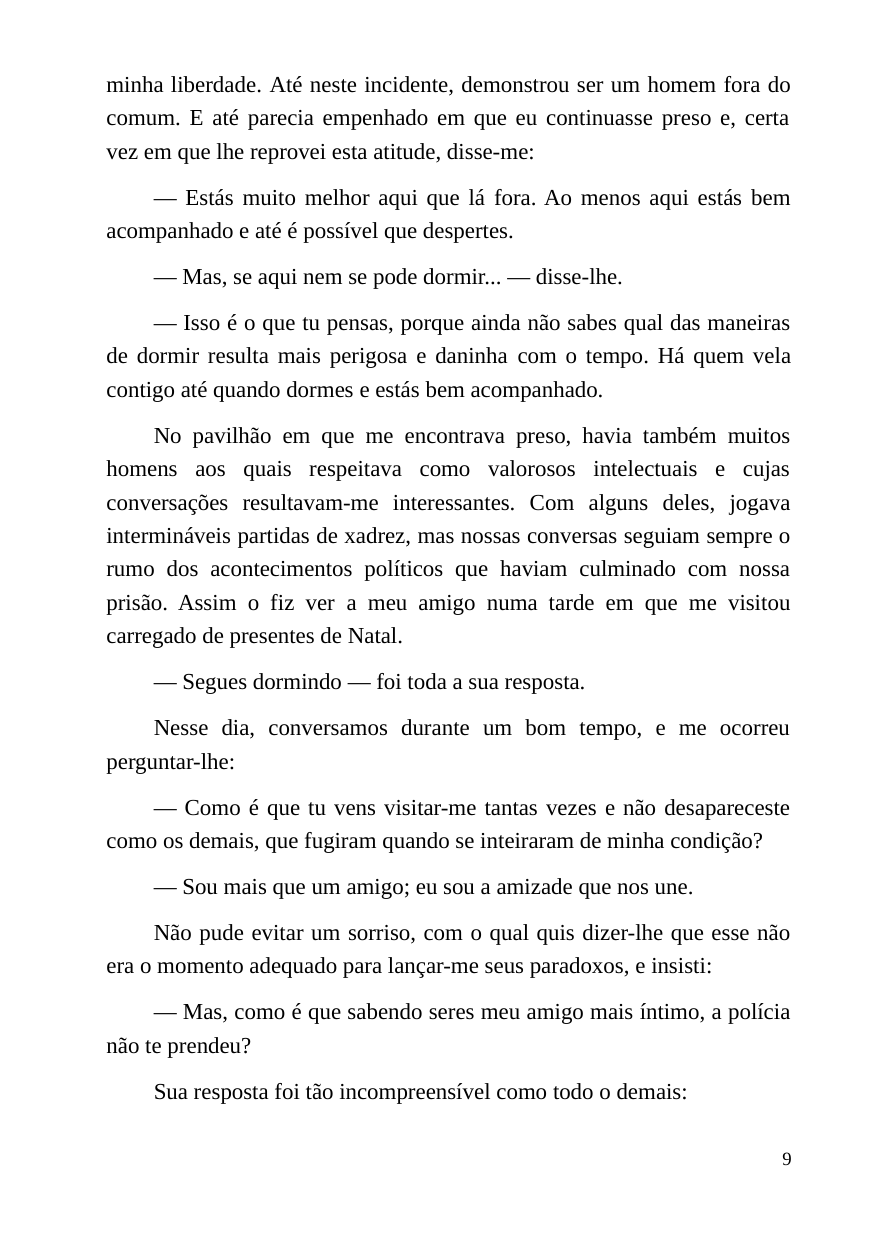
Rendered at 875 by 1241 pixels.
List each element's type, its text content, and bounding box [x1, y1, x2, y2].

text — Como é que tu vens visitar-me tantas vezes e não desapareceste como os demais, que fugiram quando se inteiraram de minha condição? [106, 794, 791, 853]
text — Sou mais que um amigo; eu sou a amizade que nos une. [106, 873, 791, 899]
text — Estás muito melhor aqui que lá fora. Ao menos aqui estás bem acompanhado e até é possível que despertes. [106, 184, 791, 243]
text Não pude evitar um sorriso, com o qual quis dizer-lhe que esse não era o momento adequado para lançar-me seus paradoxos, e insisti: [106, 919, 791, 979]
text minha liberdade. Até neste incidente, demonstrou ser um homem fora do comum. E até parecia empenhado em que eu continuasse preso e, certa vez em que lhe reprovei esta atitude, disse-me: [106, 71, 791, 164]
text — Segues dormindo — foi toda a sua resposta. [106, 668, 791, 695]
text Nesse dia, conversamos durante um bom tempo, e me ocorreu perguntar-lhe: [106, 714, 791, 774]
text Sua resposta foi tão incompreensível como todo o demais: [106, 1078, 791, 1104]
text — Isso é o que tu pensas, porque ainda não sabes qual das maneiras de dormir resulta mais perigosa e daninha com o tempo. Há quem vela contigo até quando dormes e estás bem acompanhado. [106, 309, 791, 402]
text — Mas, como é que sabendo seres meu amigo mais íntimo, a polícia não te prendeu? [106, 998, 791, 1058]
text No pavilhão em que me encontrava preso, havia também muitos homens aos quais respeitava como valorosos intelectuais e cujas conversações resultavam-me interessantes. Com alguns deles, jogava intermináveis partidas de xadrez, mas nossas conversas seguiam sempre o rumo dos acontecimentos políticos que haviam culminado com nossa prisão. Assim o fiz ver a meu amigo numa tarde em que me visitou carregado de presentes de Natal. [106, 422, 791, 649]
text — Mas, se aqui nem se pode dormir... — disse-lhe. [106, 263, 791, 289]
